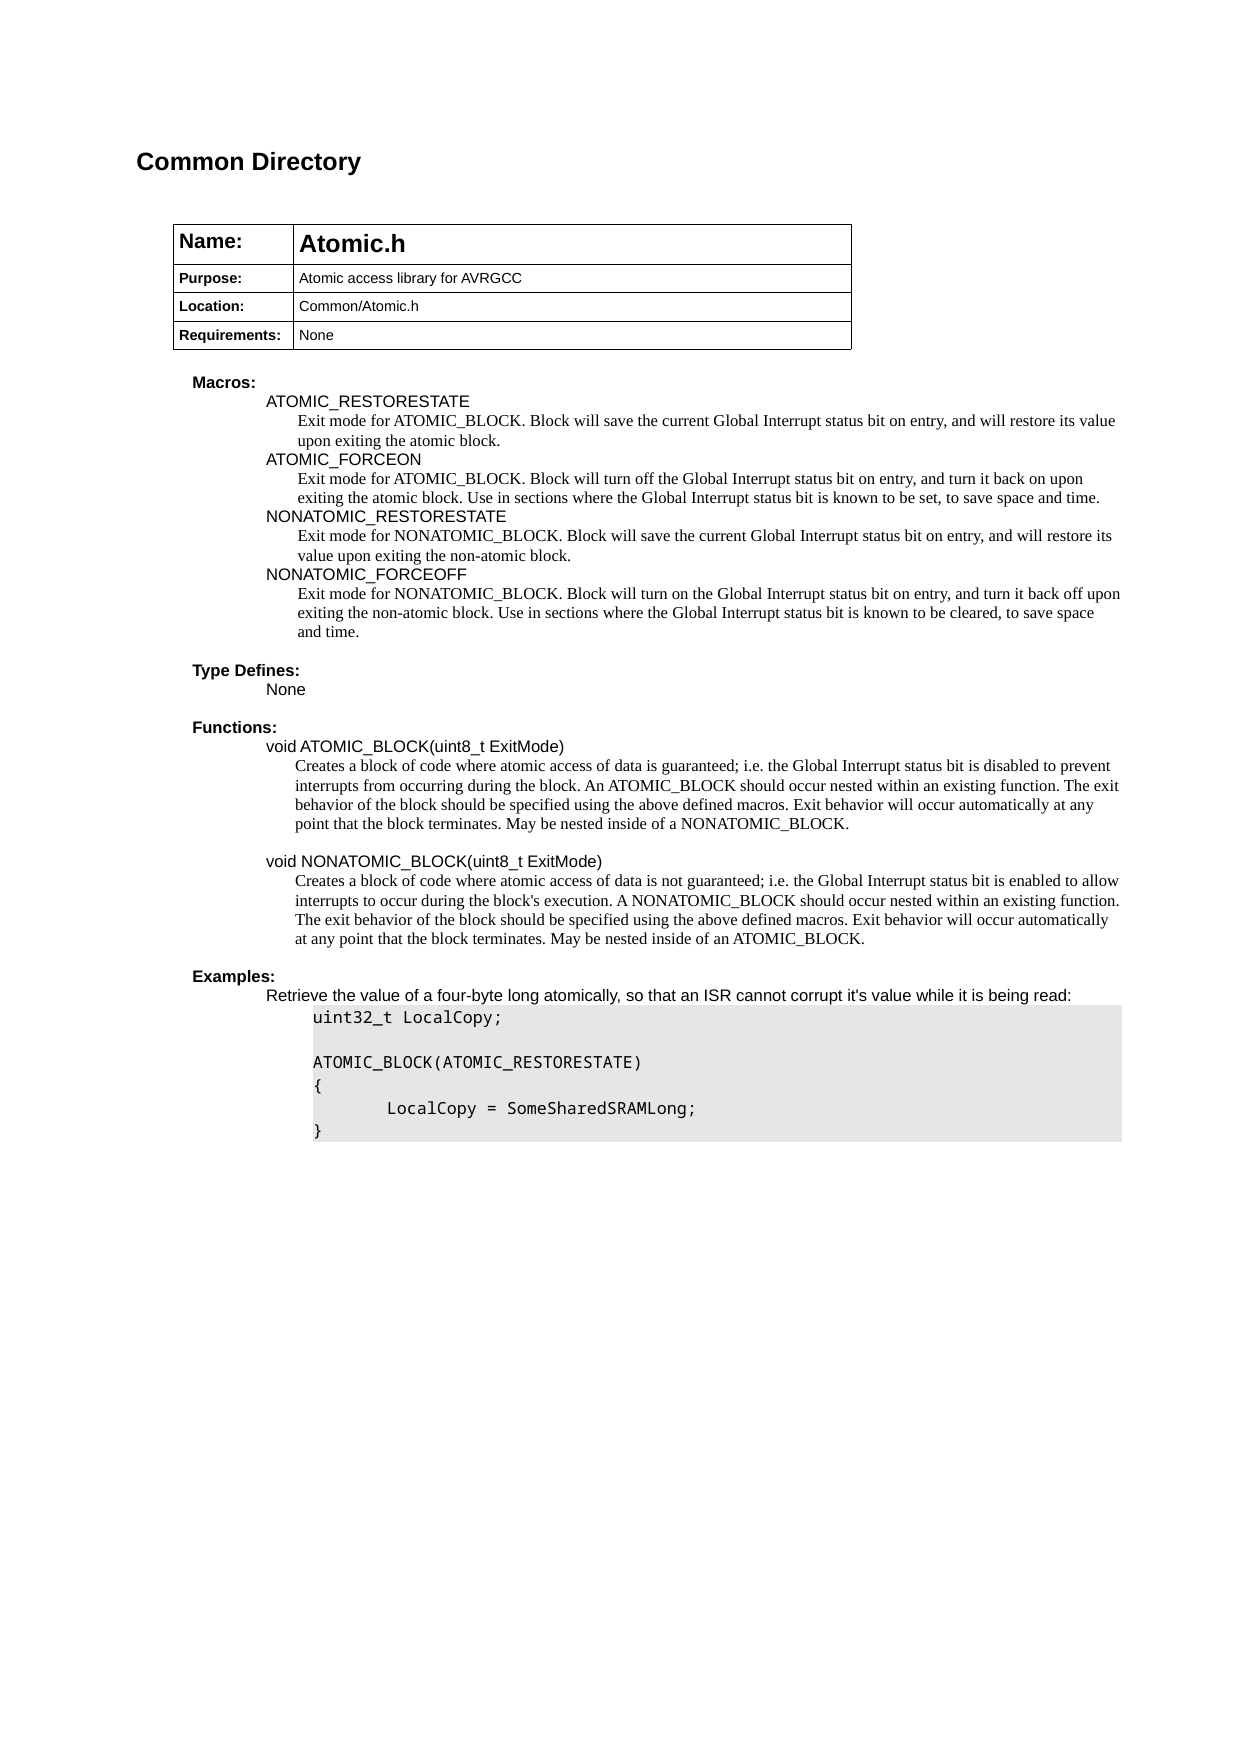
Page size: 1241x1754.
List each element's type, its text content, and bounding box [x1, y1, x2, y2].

table_header Atomic.h [294, 225, 851, 264]
text Creates a block of code where atomic access of data is guaranteed; i.e. the Global Interrupt status bit is disabled to prevent interrupts from occurring during the block. An ATOMIC_BLOCK should occur nested within an existing function. The exit behavior of the block should be specified using the above defined macros. Exit behavior will occur automatically at any point that the block terminates. May be nested inside of a NONATOMIC_BLOCK. [295, 756, 1122, 833]
text ATOMIC_FORCEON [118, 449, 1122, 469]
text Retrieve the value of a four-byte long atomically, so that an ISR cannot corrupt it's value while it is being read: [118, 986, 1122, 1005]
text { [313, 1073, 1122, 1096]
text LocalCopy = SomeSharedSRAMLong; [313, 1096, 1122, 1119]
text Type Defines: [118, 660, 1122, 679]
text Creates a block of code where atomic access of data is not guaranteed; i.e. the Global Interrupt status bit is enabled to allow interrupts to occur during the block's execution. A NONATOMIC_BLOCK should occur nested within an existing function. The exit behavior of the block should be specified using the above defined macros. Exit behavior will occur automatically at any point that the block terminates. May be nested inside of an ATOMIC_BLOCK. [295, 871, 1122, 948]
table_cell Purpose: [174, 265, 293, 292]
text Exit mode for NONATOMIC_BLOCK. Block will turn on the Global Interrupt status bit on entry, and turn it back off upon exiting the non-atomic block. Use in sections where the Global Interrupt status bit is known to be cleared, to save space and time. [297, 584, 1122, 641]
text Examples: [118, 967, 1122, 986]
text } [313, 1119, 1122, 1142]
text Functions: [118, 718, 1122, 737]
text NONATOMIC_RESTORESTATE [118, 507, 1122, 526]
table_cell Requirements: [174, 322, 293, 349]
table_cell None [294, 322, 851, 349]
text Exit mode for NONATOMIC_BLOCK. Block will save the current Global Interrupt status bit on entry, and will restore its value upon exiting the non-atomic block. [297, 526, 1122, 564]
text ATOMIC_BLOCK(ATOMIC_RESTORESTATE) [313, 1051, 1122, 1073]
text Macros: [118, 373, 1122, 392]
text None [118, 679, 1122, 699]
text ATOMIC_RESTORESTATE [118, 392, 1122, 411]
table_cell Atomic access library for AVRGCC [294, 265, 851, 292]
text Exit mode for ATOMIC_BLOCK. Block will turn off the Global Interrupt status bit on entry, and turn it back on upon exiting the atomic block. Use in sections where the Global Interrupt status bit is known to be set, to save space and time. [297, 469, 1122, 507]
text NONATOMIC_FORCEOFF [118, 564, 1122, 584]
table_header Name: [174, 225, 293, 264]
text Exit mode for ATOMIC_BLOCK. Block will save the current Global Interrupt status bit on entry, and will restore its value upon exiting the atomic block. [297, 411, 1122, 449]
text uint32_t LocalCopy; [313, 1005, 1122, 1028]
table_cell Location: [174, 293, 293, 321]
text Common Directory [136, 147, 1122, 176]
text void ATOMIC_BLOCK(uint8_t ExitMode) [118, 737, 1122, 756]
text void NONATOMIC_BLOCK(uint8_t ExitMode) [118, 852, 1122, 871]
table_cell Common/Atomic.h [294, 293, 851, 321]
